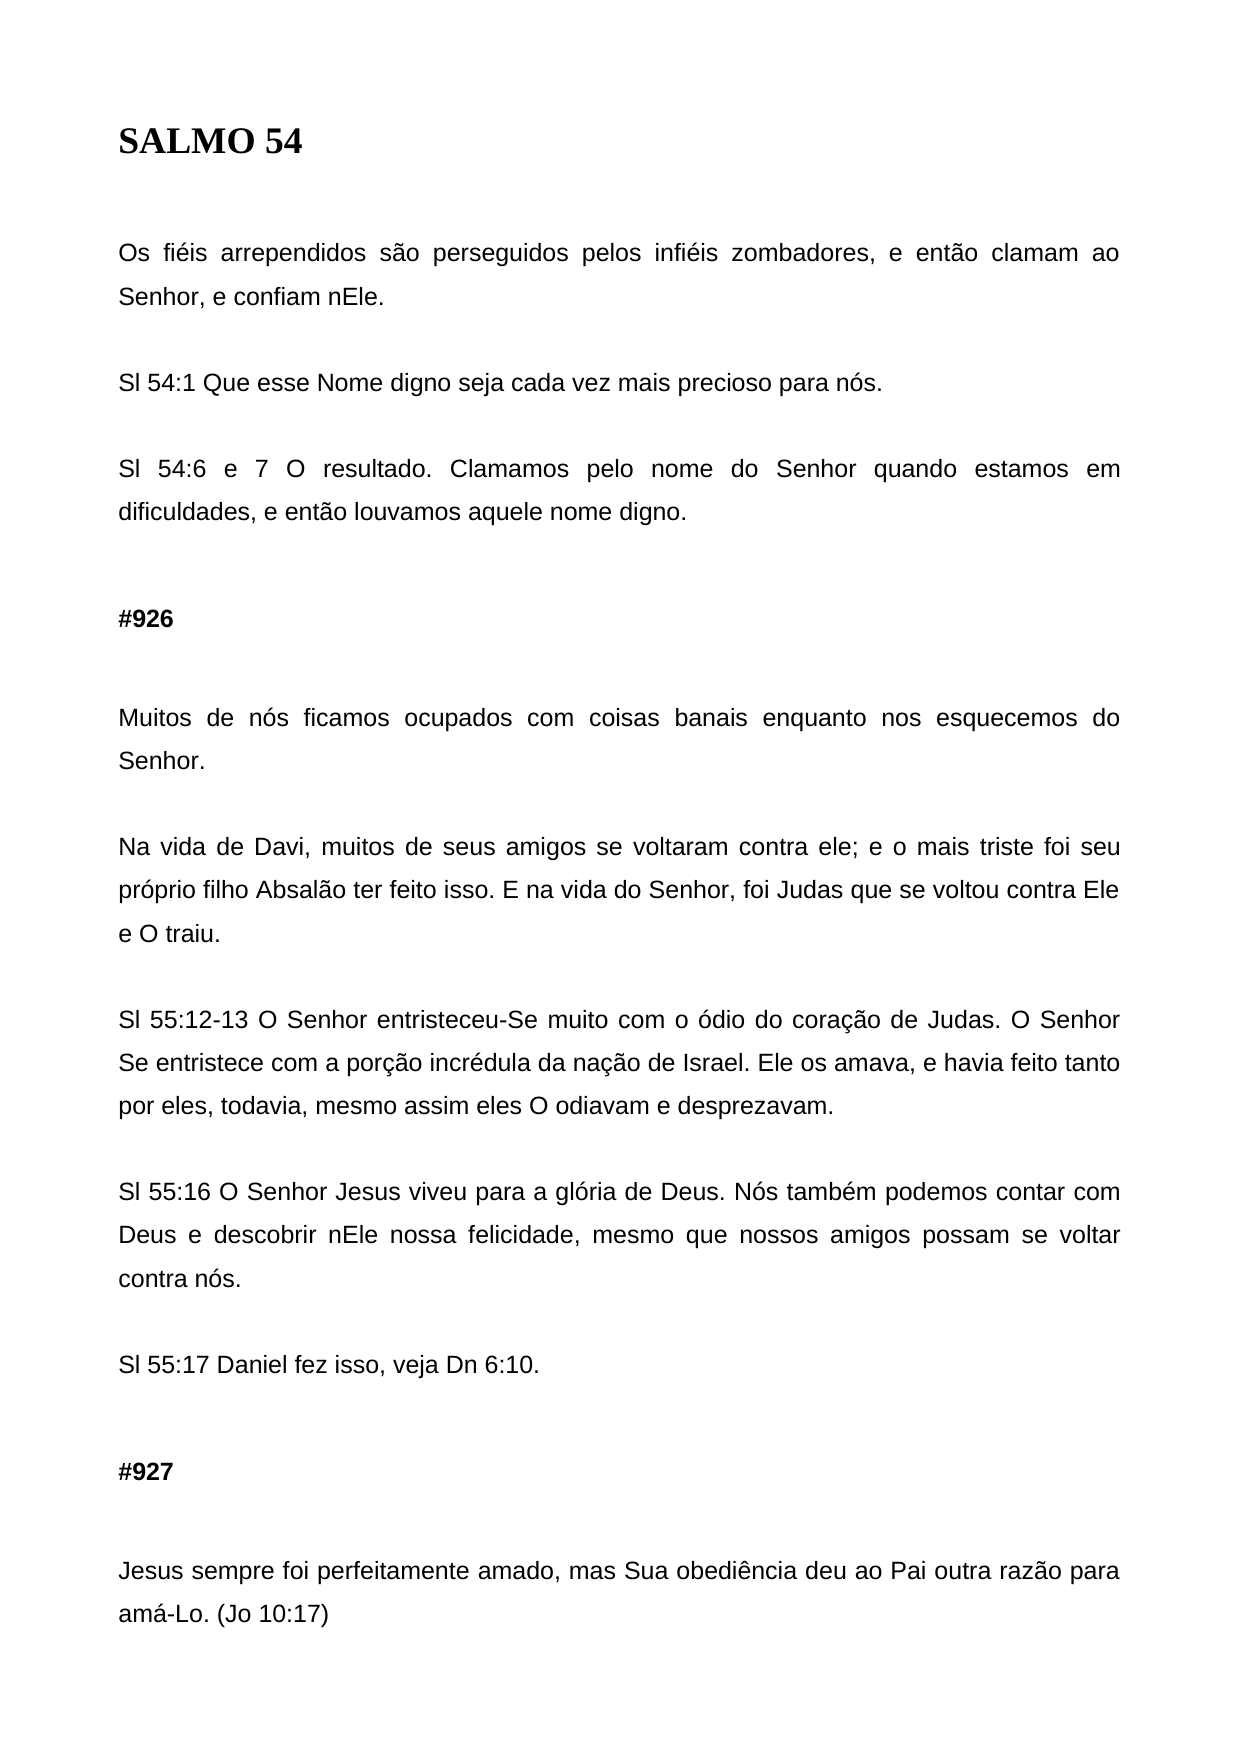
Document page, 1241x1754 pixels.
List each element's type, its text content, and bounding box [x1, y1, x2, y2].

text Os fiéis arrependidos são perseguidos pelos infiéis zombadores, e então clamam ao Senhor, e confiam nEle. [118, 238, 1122, 310]
text Jesus sempre foi perfeitamente amado, mas Sua obediência deu ao Pai outra razão para amá-Lo. (Jo 10:17) [118, 1556, 1122, 1628]
text Sl 54:6 e 7 O resultado. Clamamos pelo nome do Senhor quando estamos em dificuldades, e então louvamos aquele nome digno. [118, 454, 1122, 526]
text Na vida de Davi, muitos de seus amigos se voltaram contra ele; e o mais triste foi seu próprio filho Absalão ter feito isso. E na vida do Senhor, foi Judas que se voltou contra Ele e O traiu. [118, 832, 1122, 947]
text Sl 55:12-13 O Senhor entristeceu-Se muito com o ódio do coração de Judas. O Senhor Se entristece com a porção incrédula da nação de Israel. Ele os amava, e havia feito tanto por eles, todavia, mesmo assim eles O odiavam e desprezavam. [118, 1005, 1122, 1120]
text Sl 55:16 O Senhor Jesus viveu para a glória de Deus. Nós também podemos contar com Deus e descobrir nEle nossa felicidade, mesmo que nossos amigos possam se voltar contra nós. [118, 1177, 1122, 1292]
subtitle #926 [118, 604, 1122, 633]
subtitle #927 [118, 1457, 1122, 1486]
subtitle SALMO 54 [118, 118, 1122, 161]
text Sl 54:1 Que esse Nome digno seja cada vez mais precioso para nós. [118, 368, 1122, 397]
text Sl 55:17 Daniel fez isso, veja Dn 6:10. [118, 1350, 1122, 1379]
text Muitos de nós ficamos ocupados com coisas banais enquanto nos esquecemos do Senhor. [118, 703, 1122, 775]
